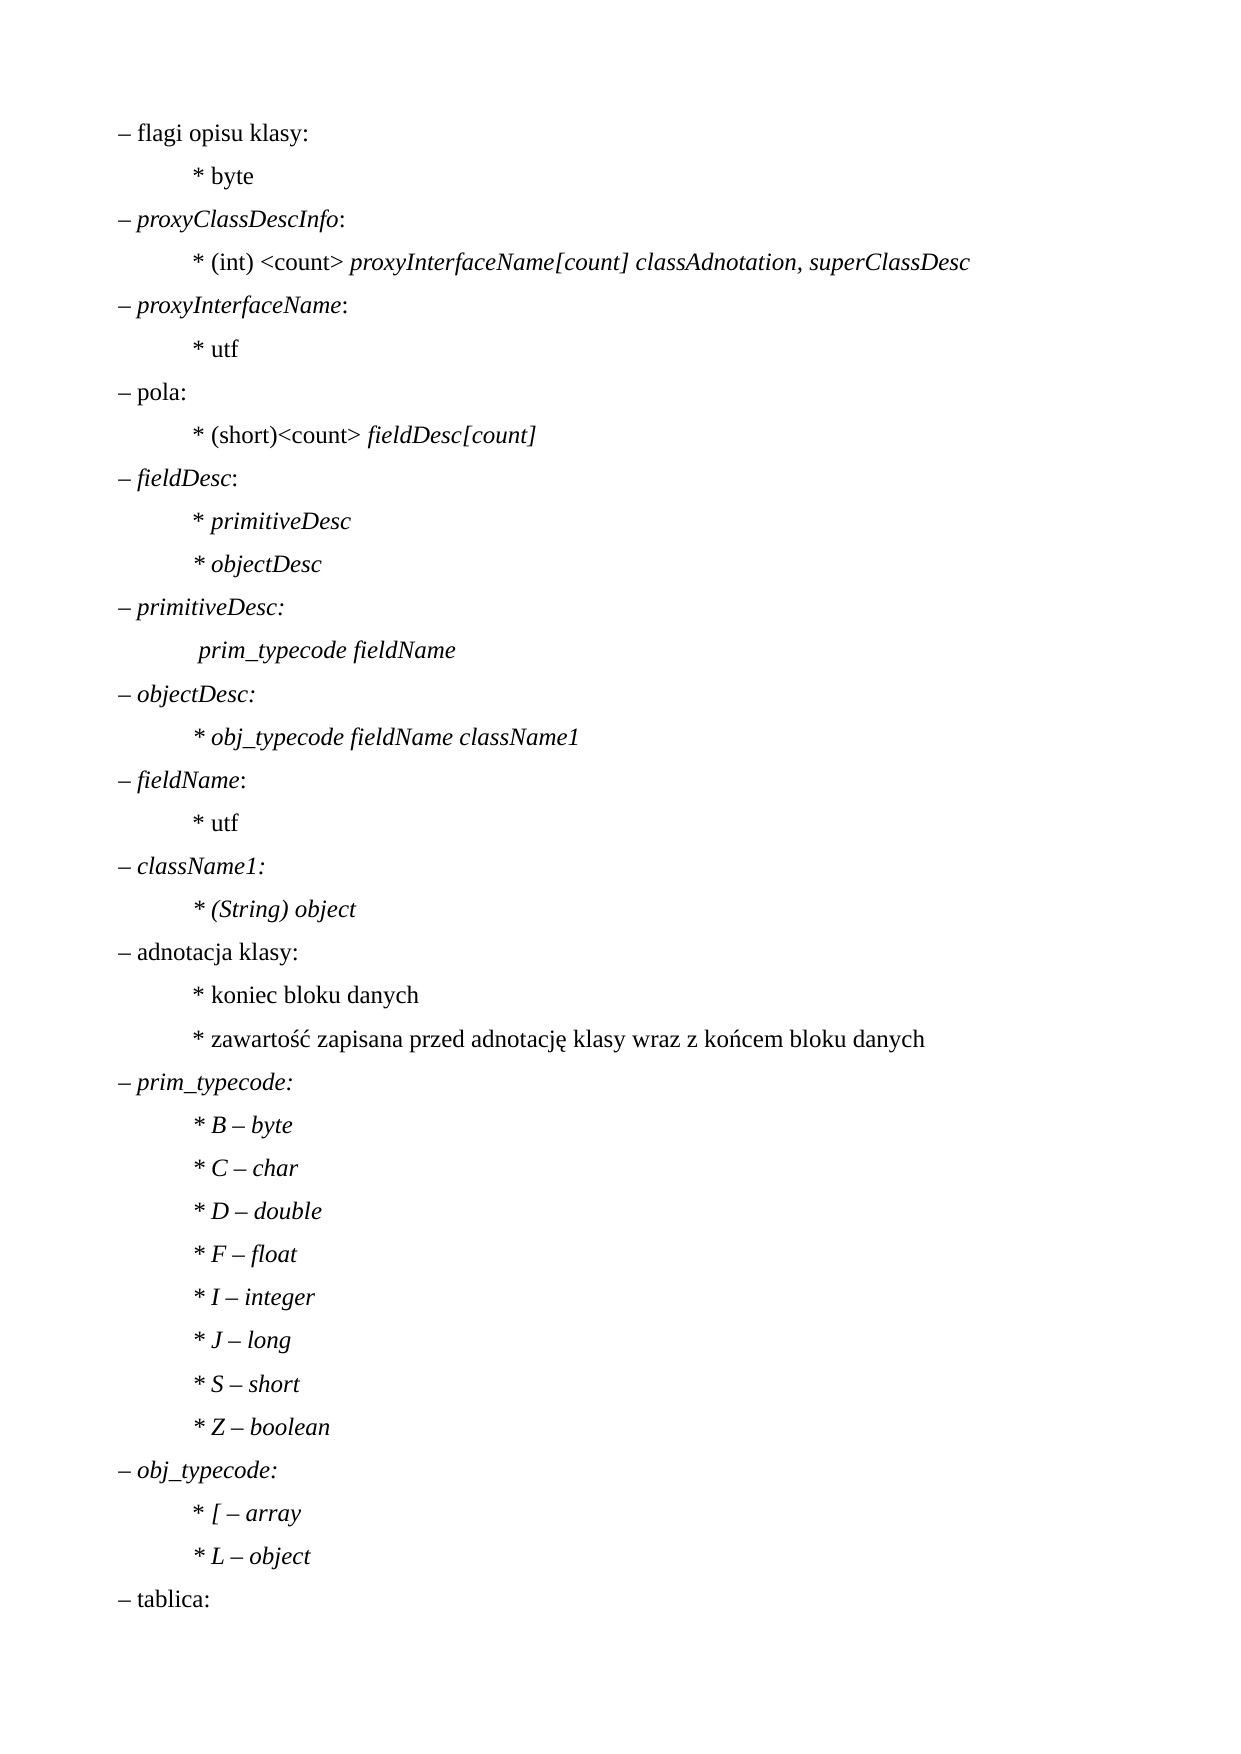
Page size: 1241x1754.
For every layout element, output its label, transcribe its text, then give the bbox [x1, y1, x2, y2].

text – prim_typecode: [118, 1067, 1122, 1096]
text – proxyClassDescInfo: [118, 204, 1122, 233]
text – pola: [118, 377, 1122, 406]
text * (String) object [118, 894, 1122, 923]
text – obj_typecode: [118, 1455, 1122, 1484]
text * Z – boolean [118, 1412, 1122, 1441]
text * L – object [118, 1541, 1122, 1570]
text – proxyInterfaceName: [118, 291, 1122, 319]
text * D – double [118, 1196, 1122, 1225]
text – adnotacja klasy: [118, 937, 1122, 966]
text * C – char [118, 1153, 1122, 1182]
text * S – short [118, 1369, 1122, 1397]
text * (int) <count> proxyInterfaceName[count] classAdnotation, superClassDesc [118, 247, 1122, 276]
text – tablica: [118, 1584, 1122, 1613]
text * F – float [118, 1239, 1122, 1268]
text – fieldName: [118, 765, 1122, 794]
text – objectDesc: [118, 679, 1122, 707]
text – fieldDesc: [118, 463, 1122, 492]
text * B – byte [118, 1110, 1122, 1139]
text * objectDesc [118, 549, 1122, 578]
text * [ – array [118, 1498, 1122, 1527]
text * utf [118, 334, 1122, 362]
text – className1: [118, 851, 1122, 880]
text * koniec bloku danych [118, 981, 1122, 1009]
text * primitiveDesc [118, 506, 1122, 535]
text * obj_typecode fieldName className1 [118, 722, 1122, 751]
text * byte [118, 161, 1122, 190]
text prim_typecode fieldName [118, 636, 1122, 664]
text * J – long [118, 1326, 1122, 1354]
text * utf [118, 808, 1122, 837]
text – flagi opisu klasy: [118, 118, 1122, 147]
text * I – integer [118, 1282, 1122, 1311]
text – primitiveDesc: [118, 592, 1122, 621]
text * (short)<count> fieldDesc[count] [118, 420, 1122, 449]
text * zawartość zapisana przed adnotację klasy wraz z końcem bloku danych [118, 1024, 1122, 1052]
